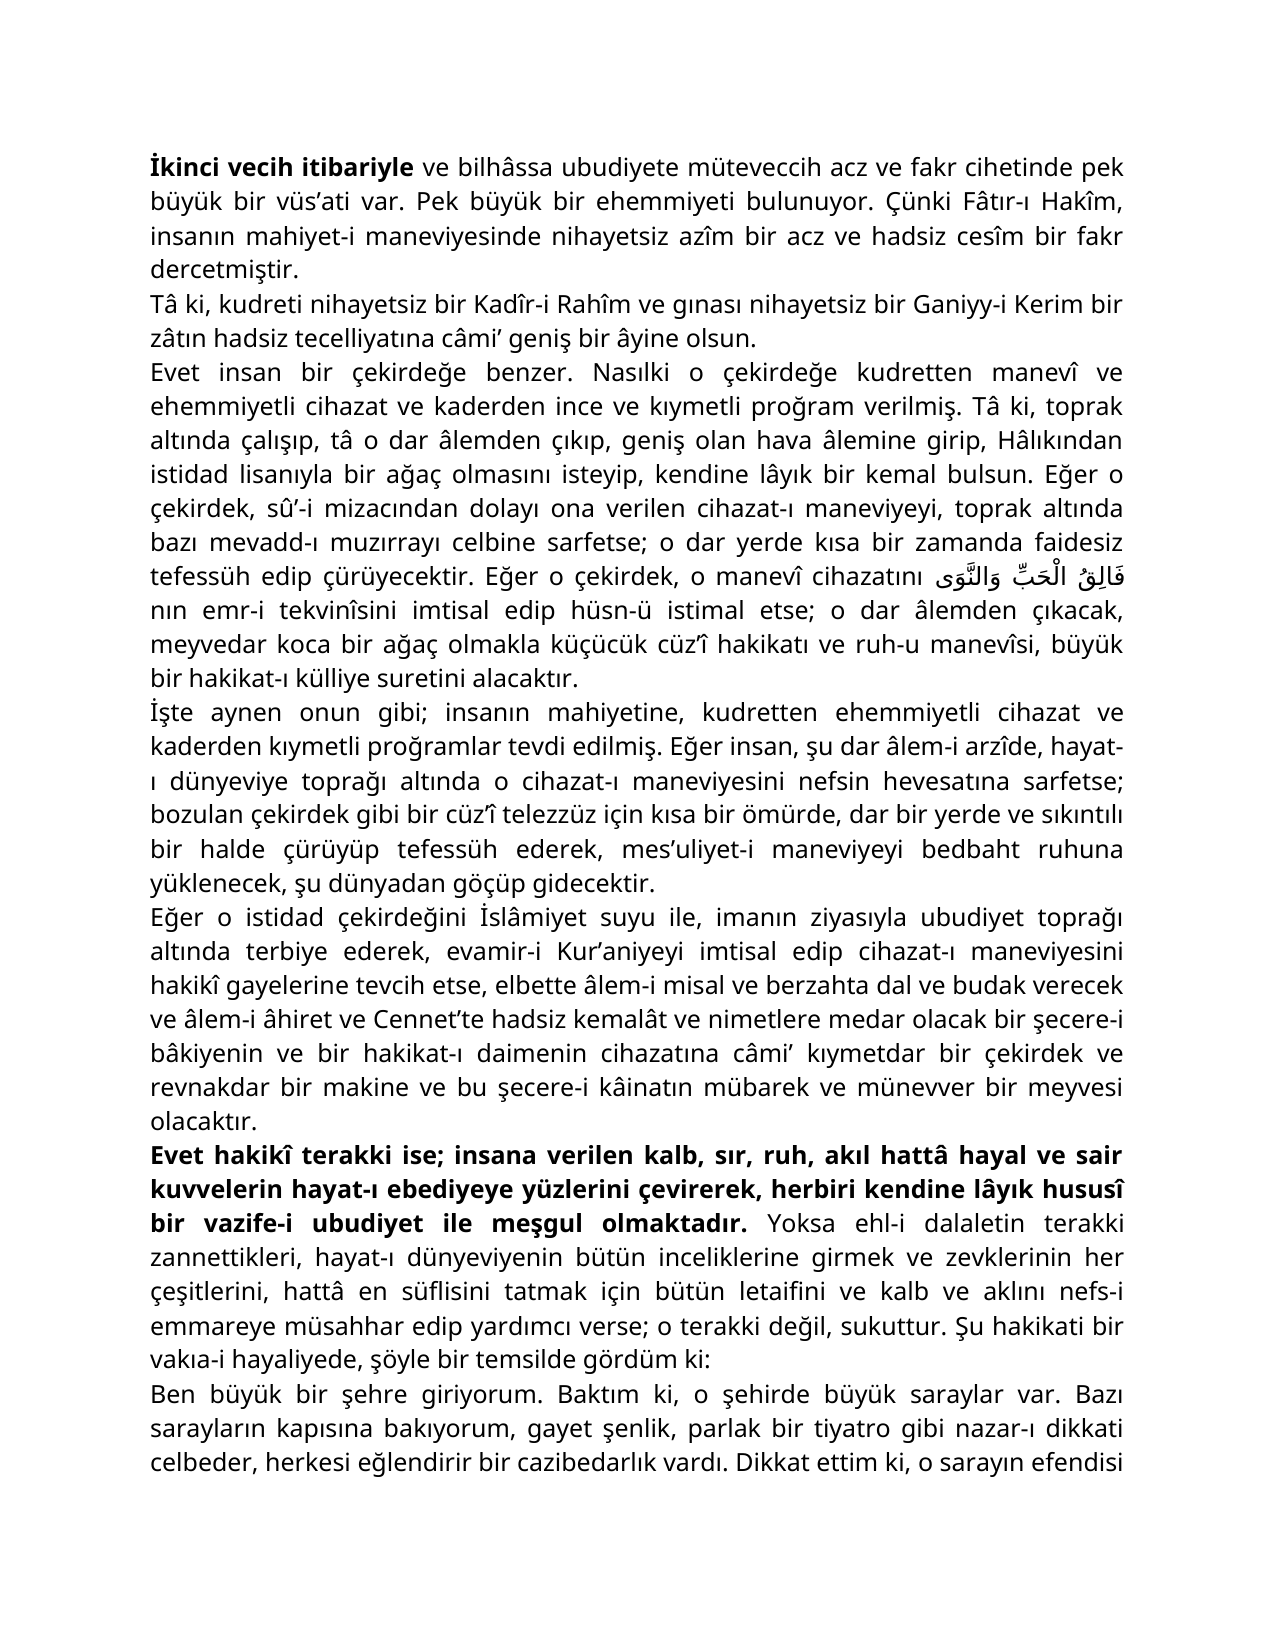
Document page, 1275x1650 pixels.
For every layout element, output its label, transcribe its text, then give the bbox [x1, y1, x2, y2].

text Eğer o istidad çekirdeğini İslâmiyet suyu ile, imanın ziyasıyla ubudiyet toprağı altında terbiye ederek, evamir-i Kur’aniyeyi imtisal edip cihazat-ı maneviyesini hakikî gayelerine tevcih etse, elbette âlem-i misal ve berzahta dal ve budak verecek ve âlem-i âhiret ve Cennet’te hadsiz kemalât ve nimetlere medar olacak bir şecere-i bâkiyenin ve bir hakikat-ı daimenin cihazatına câmi’ kıymetdar bir çekirdek ve revnakdar bir makine ve bu şecere-i kâinatın mübarek ve münevver bir meyvesi olacaktır. [150, 899, 1125, 1138]
text Evet hakikî terakki ise; insana verilen kalb, sır, ruh, akıl hattâ hayal ve sair kuvvelerin hayat-ı ebediyeye yüzlerini çevirerek, herbiri kendine lâyık hususî bir vazife-i ubudiyet ile meşgul olmaktadır. Yoksa ehl-i dalaletin terakki zannettikleri, hayat-ı dünyeviyenin bütün inceliklerine girmek ve zevklerinin her çeşitlerini, hattâ en süflisini tatmak için bütün letaifini ve kalb ve aklını nefs-i emmareye müsahhar edip yardımcı verse; o terakki değil, sukuttur. Şu hakikati bir vakıa-i hayaliyede, şöyle bir temsilde gördüm ki: [150, 1138, 1125, 1376]
text Tâ ki, kudreti nihayetsiz bir Kadîr-i Rahîm ve gınası nihayetsiz bir Ganiyy-i Kerim bir zâtın hadsiz tecelliyatına câmi’ geniş bir âyine olsun. [150, 286, 1125, 354]
text İkinci vecih itibariyle ve bilhâssa ubudiyete müteveccih acz ve fakr cihetinde pek büyük bir vüs’ati var. Pek büyük bir ehemmiyeti bulunuyor. Çünki Fâtır-ı Hakîm, insanın mahiyet-i maneviyesinde nihayetsiz azîm bir acz ve hadsiz cesîm bir fakr dercetmiştir. [150, 150, 1125, 286]
text Ben büyük bir şehre giriyorum. Baktım ki, o şehirde büyük saraylar var. Bazı sarayların kapısına bakıyorum, gayet şenlik, parlak bir tiyatro gibi nazar-ı dikkati celbeder, herkesi eğlendirir bir cazibedarlık vardı. Dikkat ettim ki, o sarayın efendisi [150, 1376, 1125, 1478]
text Evet insan bir çekirdeğe benzer. Nasılki o çekirdeğe kudretten manevî ve ehemmiyetli cihazat ve kaderden ince ve kıymetli proğram verilmiş. Tâ ki, toprak altında çalışıp, tâ o dar âlemden çıkıp, geniş olan hava âlemine girip, Hâlıkından istidad lisanıyla bir ağaç olmasını isteyip, kendine lâyık bir kemal bulsun. Eğer o çekirdek, sû’-i mizacından dolayı ona verilen cihazat-ı maneviyeyi, toprak altında bazı mevadd-ı muzırrayı celbine sarfetse; o dar yerde kısa bir zamanda faidesiz tefessüh edip çürüyecektir. Eğer o çekirdek, o manevî cihazatını فَالِقُ الْحَبِّ وَالنَّوَى nın emr-i tekvinîsini imtisal edip hüsn-ü istimal etse; o dar âlemden çıkacak, meyvedar koca bir ağaç olmakla küçücük cüz’î hakikatı ve ruh-u manevîsi, büyük bir hakikat-ı külliye suretini alacaktır. [150, 354, 1125, 695]
text İşte aynen onun gibi; insanın mahiyetine, kudretten ehemmiyetli cihazat ve kaderden kıymetli proğramlar tevdi edilmiş. Eğer insan, şu dar âlem-i arzîde, hayat-ı dünyeviye toprağı altında o cihazat-ı maneviyesini nefsin hevesatına sarfetse; bozulan çekirdek gibi bir cüz’î telezzüz için kısa bir ömürde, dar bir yerde ve sıkıntılı bir halde çürüyüp tefessüh ederek, mes’uliyet-i maneviyeyi bedbaht ruhuna yüklenecek, şu dünyadan göçüp gidecektir. [150, 695, 1125, 899]
